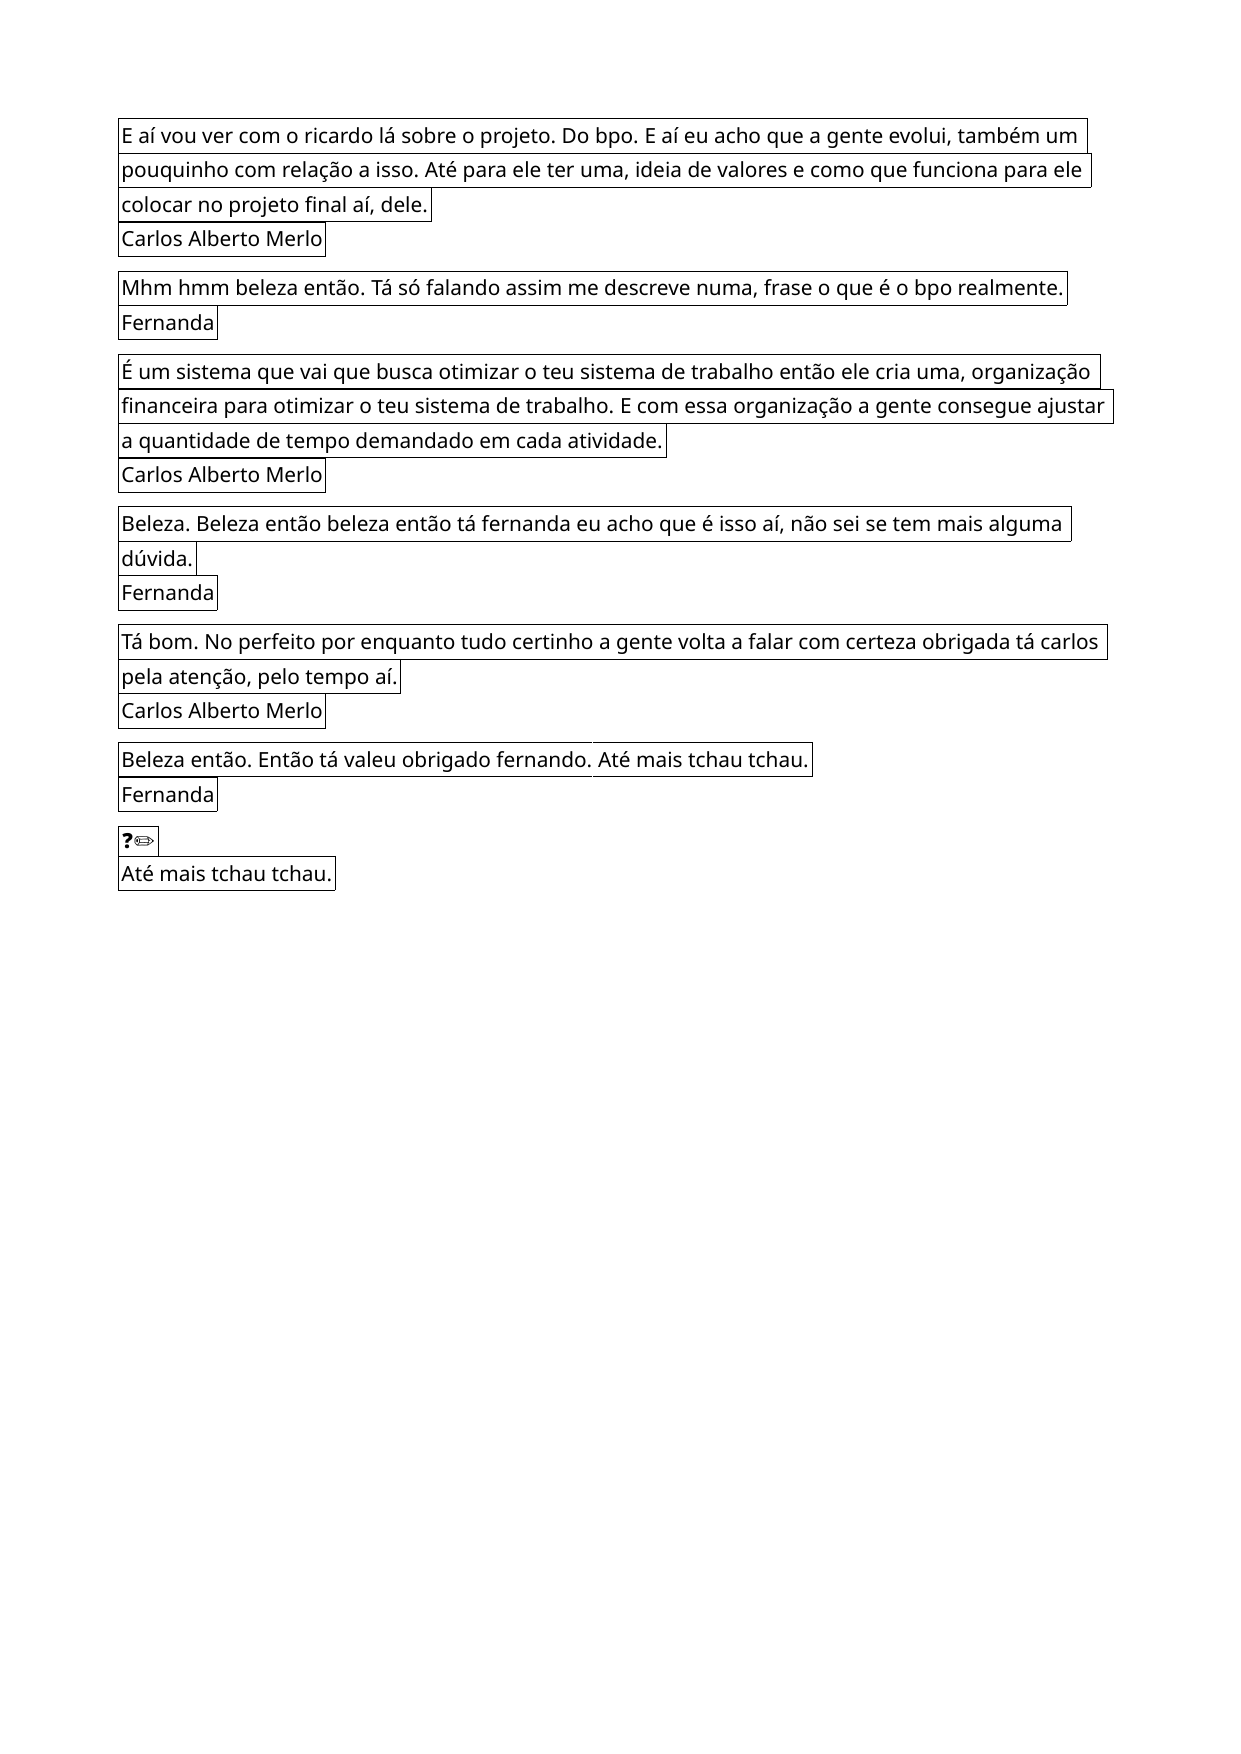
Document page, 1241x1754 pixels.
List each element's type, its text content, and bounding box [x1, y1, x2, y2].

text Beleza então. Então tá valeu obrigado fernando. Até mais tchau tchau. [119, 743, 812, 776]
text [218, 305, 1122, 339]
text Carlos Alberto Merlo [119, 694, 325, 728]
text Beleza. Beleza então beleza então tá fernanda eu acho que é isso aí, não sei se tem mais alguma dúvida. [119, 507, 1071, 541]
text Até mais tchau tchau. [119, 857, 335, 890]
text [813, 742, 1122, 777]
text Fernanda [119, 576, 217, 610]
text É um sistema que vai que busca otimizar o teu sistema de trabalho então ele cria uma, organização financeira para otimizar o teu sistema de trabalho. E com essa organização a gente consegue ajustar a quantidade de tempo demandado em cada atividade. [119, 390, 1113, 423]
text [326, 693, 1122, 728]
text [218, 777, 1122, 811]
text Carlos Alberto Merlo [119, 459, 325, 492]
text Tá bom. No perfeito por enquanto tudo certinho a gente volta a falar com certeza obrigada tá carlos pela atenção, pelo tempo aí. [119, 660, 400, 693]
text Beleza. Beleza então beleza então tá fernanda eu acho que é isso aí, não sei se tem mais alguma dúvida. [119, 542, 196, 575]
text E aí vou ver com o ricardo lá sobre o projeto. Do bpo. E aí eu acho que a gente evolui, também um pouquinho com relação a isso. Até para ele ter uma, ideia de valores e como que funciona para ele colocar no projeto final aí, dele. [119, 119, 1087, 153]
text [336, 856, 1122, 890]
text [1068, 271, 1122, 305]
text Beleza. Beleza então beleza então tá fernanda eu acho que é isso aí, não sei se tem mais alguma dúvida. [197, 506, 1122, 575]
text Fernanda [119, 306, 217, 339]
text 🎯✅❓💡✏️ [159, 826, 1122, 856]
text É um sistema que vai que busca otimizar o teu sistema de trabalho então ele cria uma, organização financeira para otimizar o teu sistema de trabalho. E com essa organização a gente consegue ajustar a quantidade de tempo demandado em cada atividade. [119, 355, 1100, 388]
text [326, 222, 1122, 256]
text E aí vou ver com o ricardo lá sobre o projeto. Do bpo. E aí eu acho que a gente evolui, também um pouquinho com relação a isso. Até para ele ter uma, ideia de valores e como que funciona para ele colocar no projeto final aí, dele. [119, 188, 431, 221]
text É um sistema que vai que busca otimizar o teu sistema de trabalho então ele cria uma, organização financeira para otimizar o teu sistema de trabalho. E com essa organização a gente consegue ajustar a quantidade de tempo demandado em cada atividade. [119, 424, 666, 457]
text [326, 457, 1122, 492]
text Fernanda [119, 778, 217, 811]
text 🎯✅❓💡✏️ [119, 827, 158, 856]
text É um sistema que vai que busca otimizar o teu sistema de trabalho então ele cria uma, organização financeira para otimizar o teu sistema de trabalho. E com essa organização a gente consegue ajustar a quantidade de tempo demandado em cada atividade. [667, 354, 1122, 457]
text Mhm hmm beleza então. Tá só falando assim me descreve numa, frase o que é o bpo realmente. [119, 272, 1067, 305]
text E aí vou ver com o ricardo lá sobre o projeto. Do bpo. E aí eu acho que a gente evolui, também um pouquinho com relação a isso. Até para ele ter uma, ideia de valores e como que funciona para ele colocar no projeto final aí, dele. [119, 154, 1091, 187]
text E aí vou ver com o ricardo lá sobre o projeto. Do bpo. E aí eu acho que a gente evolui, também um pouquinho com relação a isso. Até para ele ter uma, ideia de valores e como que funciona para ele colocar no projeto final aí, dele. [432, 118, 1122, 222]
text [218, 575, 1122, 610]
text Tá bom. No perfeito por enquanto tudo certinho a gente volta a falar com certeza obrigada tá carlos pela atenção, pelo tempo aí. [119, 625, 1107, 659]
text Tá bom. No perfeito por enquanto tudo certinho a gente volta a falar com certeza obrigada tá carlos pela atenção, pelo tempo aí. [401, 624, 1122, 693]
text Carlos Alberto Merlo [119, 223, 325, 256]
